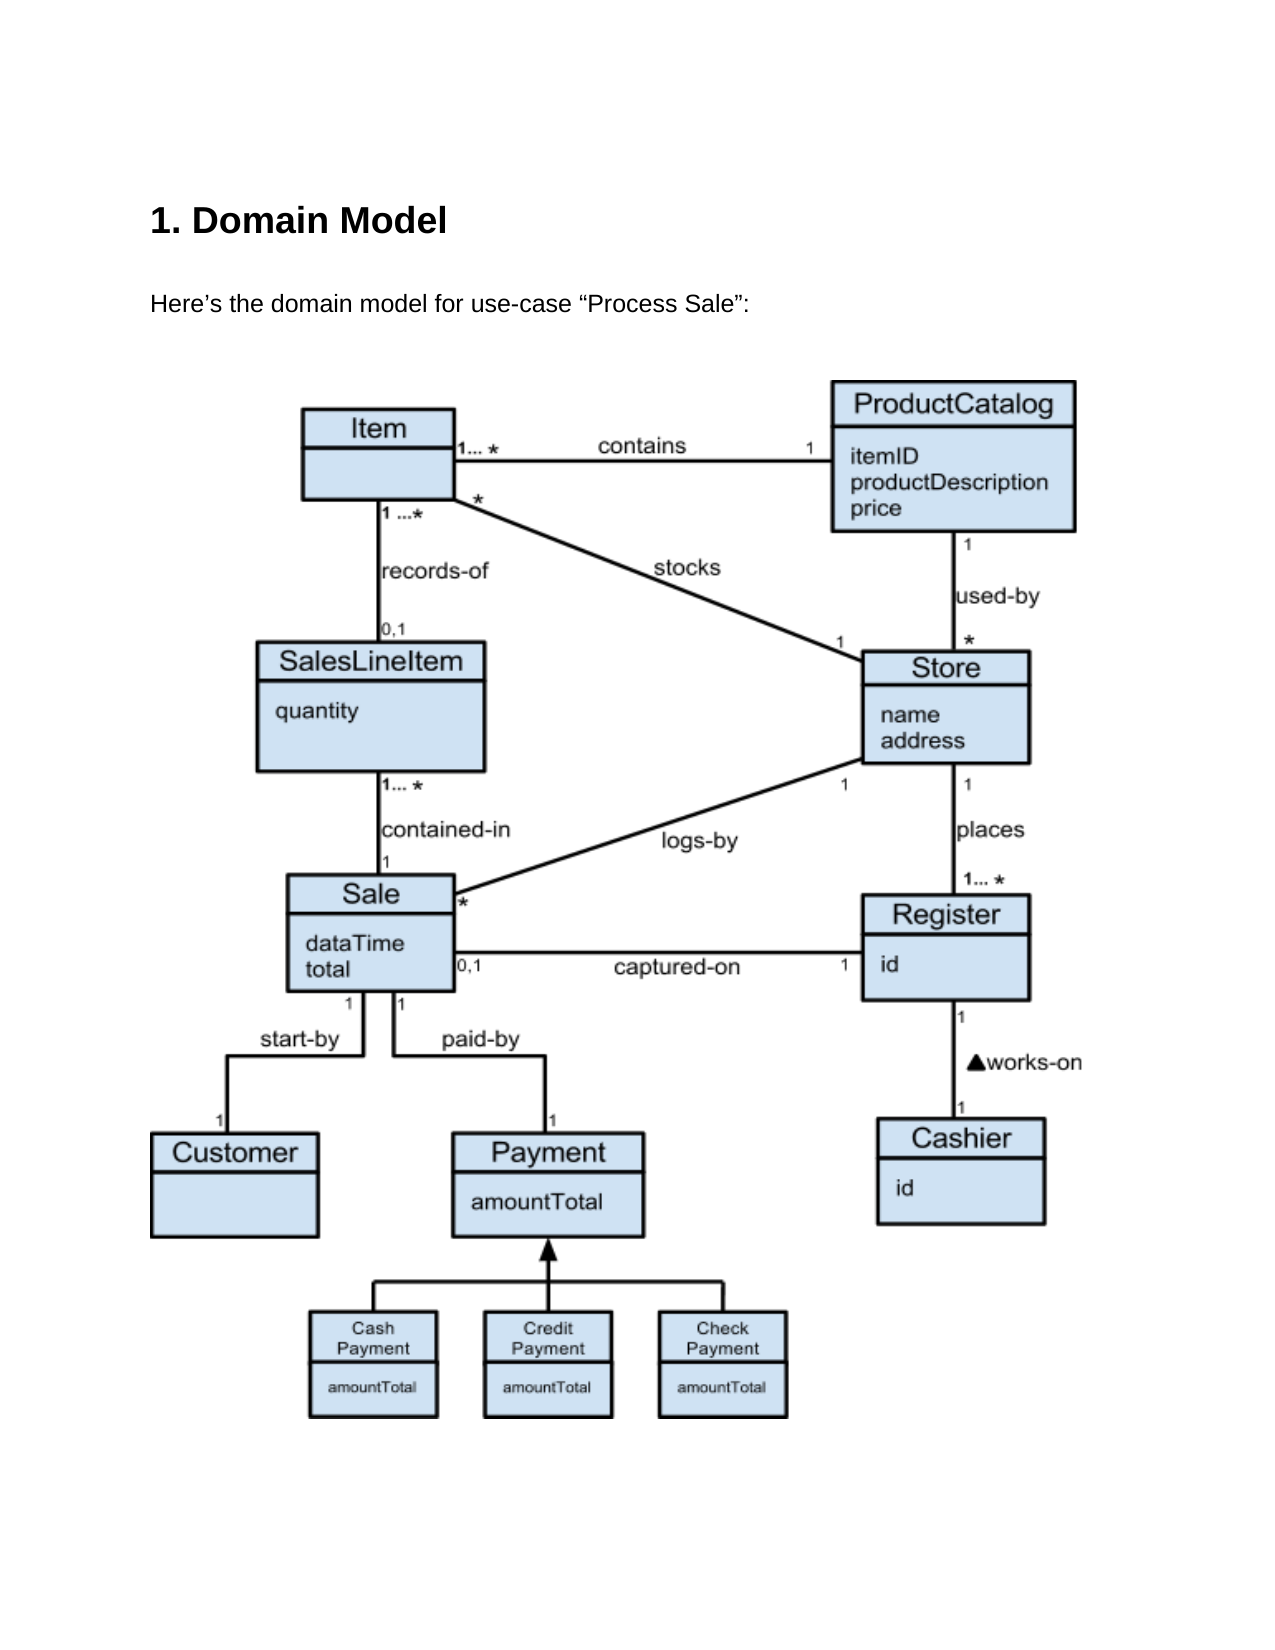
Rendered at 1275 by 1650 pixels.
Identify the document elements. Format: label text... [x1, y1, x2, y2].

text Here’s the domain model for use-case “Process Sale”: [150, 290, 1125, 318]
subtitle 1. Domain Model [150, 200, 1125, 242]
picture [150, 380, 1082, 1419]
